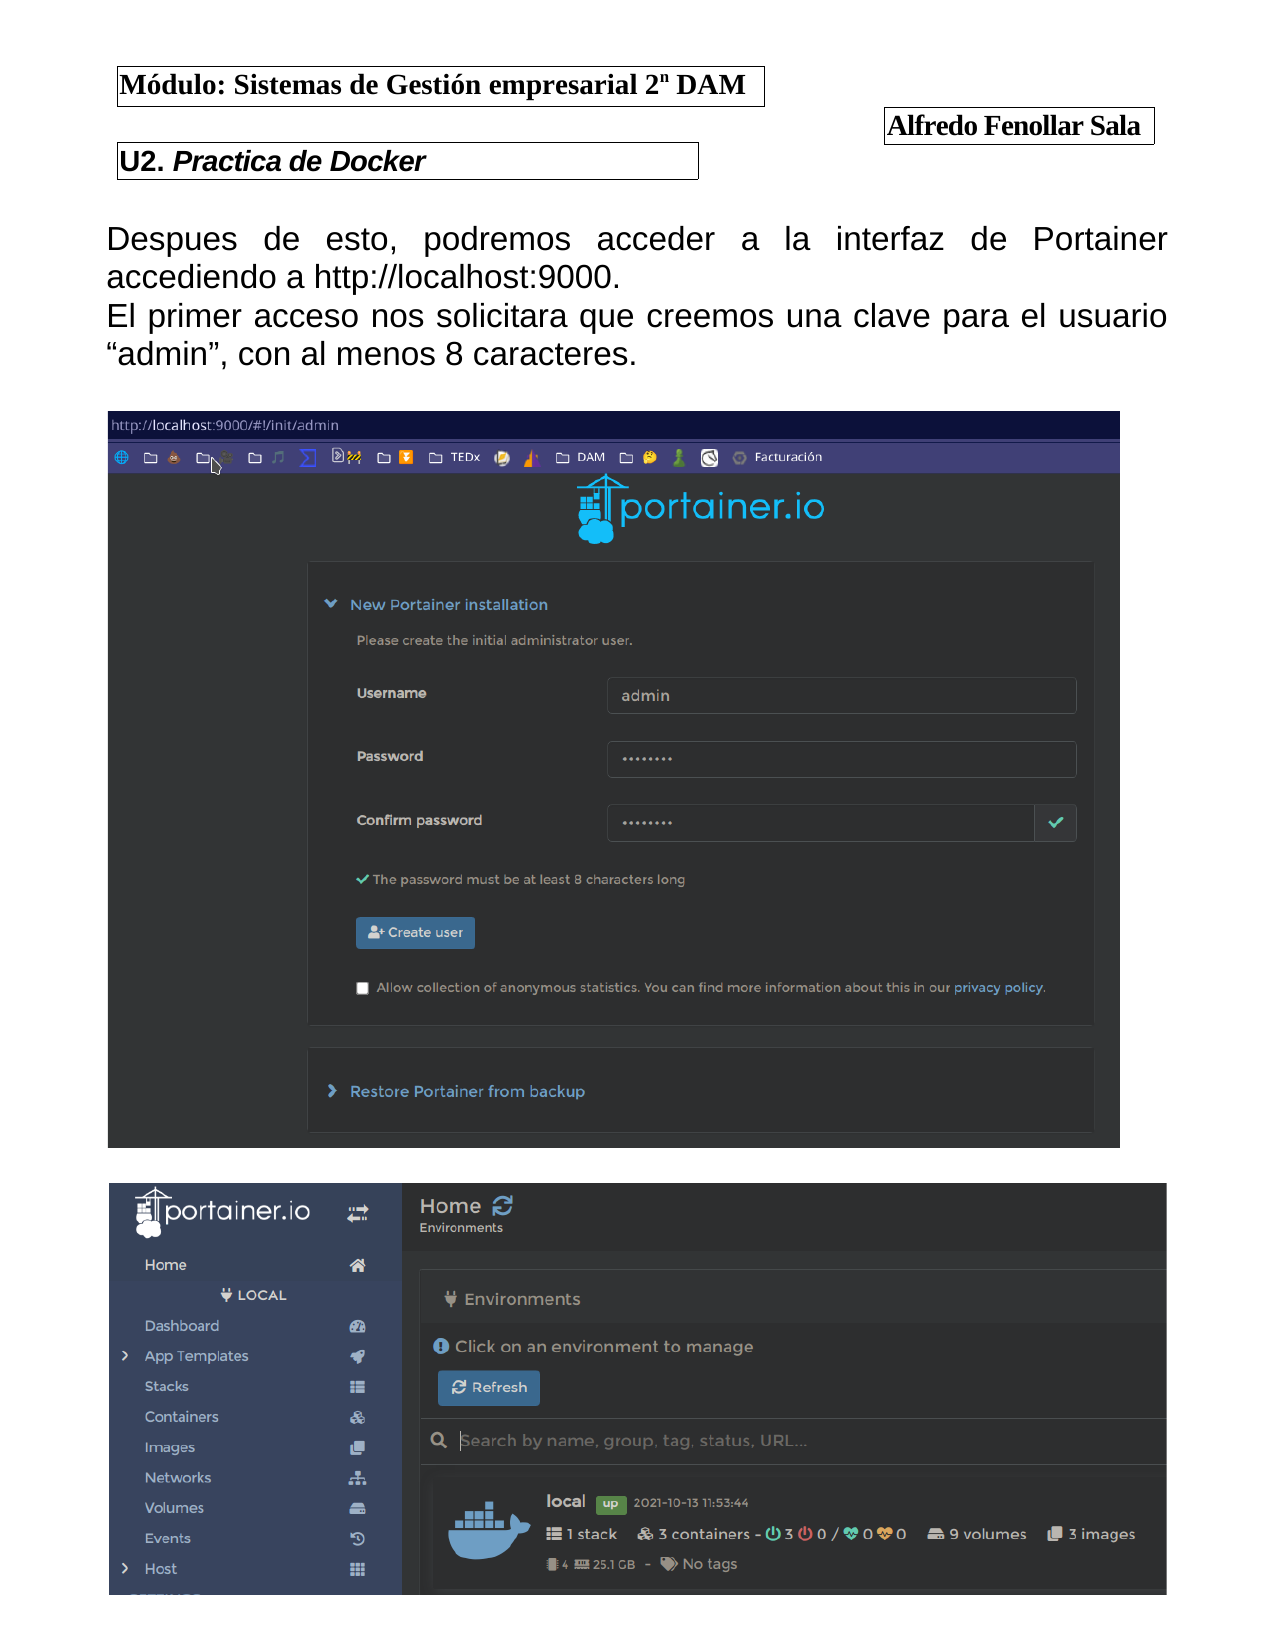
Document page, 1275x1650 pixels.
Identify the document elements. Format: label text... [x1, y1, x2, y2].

picture [107, 411, 1120, 1148]
picture [109, 1183, 1167, 1595]
text El primer acceso nos solicitara que creemos una clave para el usuario “admin”, con al menos 8 caracteres. [106, 296, 1169, 372]
text Despues de esto, podremos acceder a la interfaz de Portainer accediendo a http://localhost:9000. [106, 219, 1169, 296]
